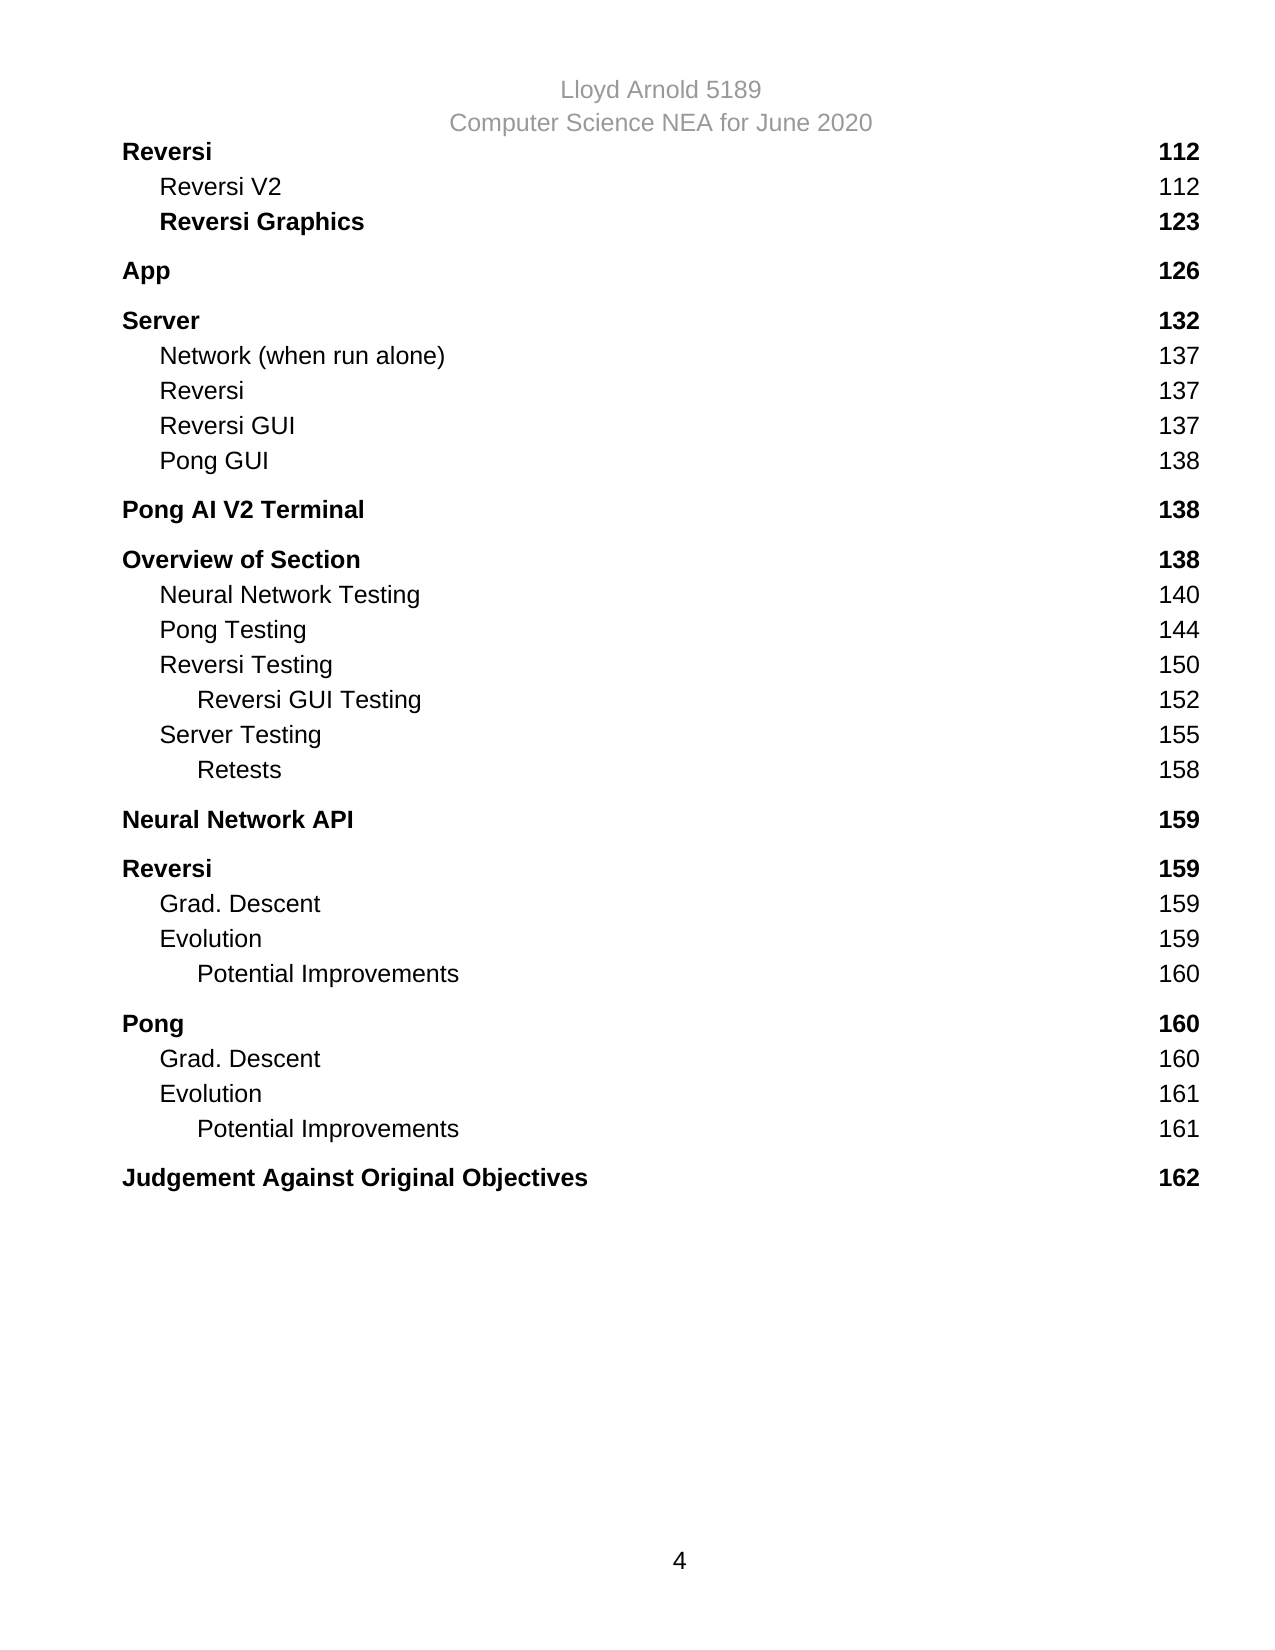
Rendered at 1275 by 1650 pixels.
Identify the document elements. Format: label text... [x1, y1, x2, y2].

text Evolution 161 [159, 1079, 1200, 1108]
text Reversi Testing 150 [159, 650, 1200, 679]
text Reversi GUI Testing 152 [197, 685, 1200, 714]
text Potential Improvements 161 [197, 1114, 1200, 1143]
text Grad. Descent 159 [159, 889, 1200, 918]
text Server 132 [122, 306, 1200, 335]
text Pong Testing 144 [159, 615, 1200, 644]
text Judgement Against Original Objectives 162 [122, 1163, 1200, 1192]
text Reversi GUI 137 [159, 411, 1200, 440]
text Neural Network API 159 [122, 805, 1200, 833]
text Reversi 112 [122, 137, 1200, 166]
text Pong GUI 138 [159, 446, 1200, 475]
text Evolution 159 [159, 924, 1200, 953]
text Retests 158 [197, 755, 1200, 784]
text Pong 160 [122, 1009, 1200, 1038]
text Neural Network Testing 140 [159, 580, 1200, 609]
text App 126 [122, 256, 1200, 285]
text Server Testing 155 [159, 720, 1200, 749]
text Reversi Graphics 123 [159, 207, 1200, 236]
text Reversi 137 [159, 376, 1200, 405]
text Pong AI V2 Terminal 138 [122, 496, 1200, 524]
text Reversi 159 [122, 854, 1200, 883]
text Reversi V2 112 [159, 172, 1200, 201]
text Potential Improvements 160 [197, 959, 1200, 988]
text Overview of Section 138 [122, 545, 1200, 574]
text Grad. Descent 160 [159, 1044, 1200, 1073]
text Network (when run alone) 137 [159, 341, 1200, 370]
